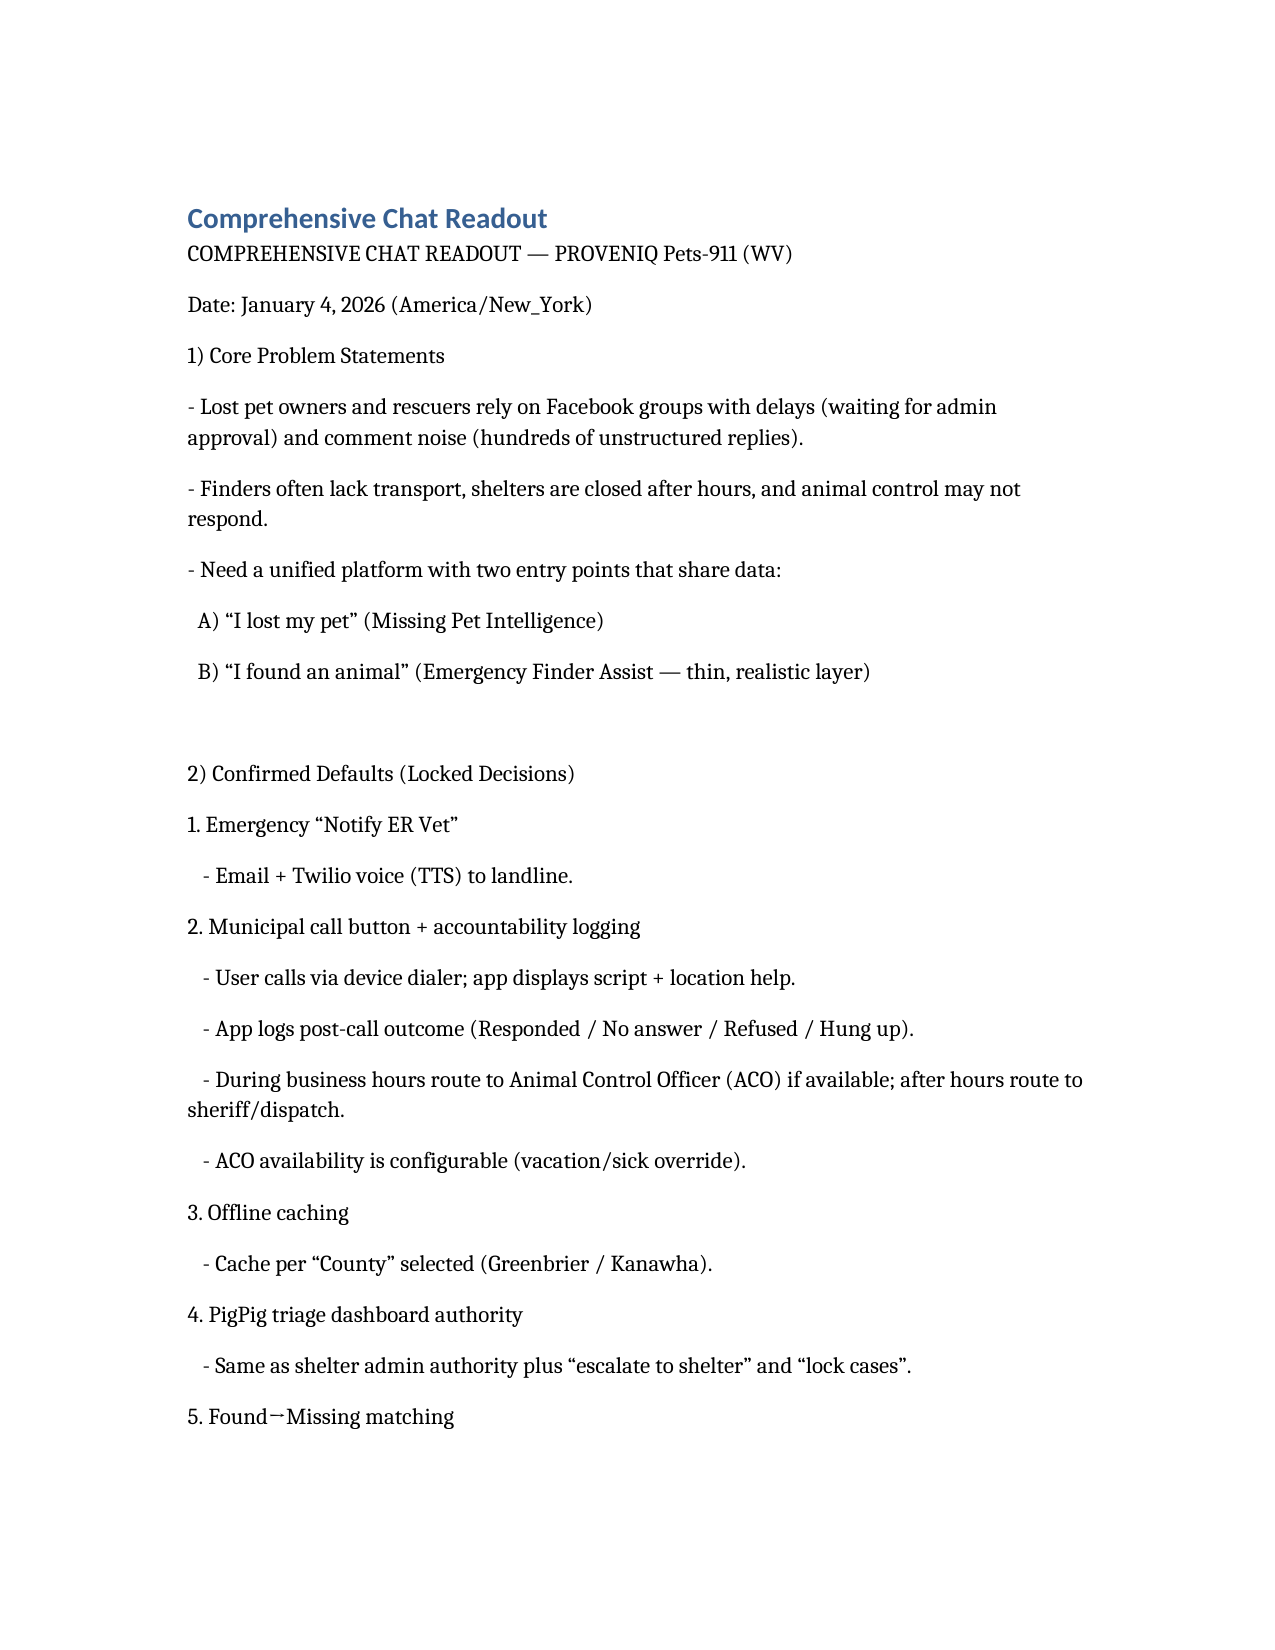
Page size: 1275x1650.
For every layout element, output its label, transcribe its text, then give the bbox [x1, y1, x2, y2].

text - Need a unified platform with two entry points that share data: [187, 557, 1087, 583]
text - Lost pet owners and rescuers rely on Facebook groups with delays (waiting for admin approval) and comment noise (hundreds of unstructured replies). [187, 394, 1087, 451]
text 3. Offline caching [187, 1199, 1087, 1226]
subtitle Comprehensive Chat Readout [187, 200, 1087, 236]
text 5. Found→Missing matching [187, 1403, 1087, 1430]
text - Email + Twilio voice (TTS) to landline. [187, 863, 1087, 889]
text Date: January 4, 2026 (America/New_York) [187, 292, 1087, 318]
text - Finders often lack transport, shelters are closed after hours, and animal control may not respond. [187, 475, 1087, 532]
text - Same as shelter admin authority plus “escalate to shelter” and “lock cases”. [187, 1352, 1087, 1379]
text 1. Emergency “Notify ER Vet” [187, 812, 1087, 838]
text - App logs post-call outcome (Responded / No answer / Refused / Hung up). [187, 1016, 1087, 1042]
text - ACO availability is configurable (vacation/sick override). [187, 1148, 1087, 1174]
text 4. PigPig triage dashboard authority [187, 1301, 1087, 1328]
text 2) Confirmed Defaults (Locked Decisions) [187, 761, 1087, 787]
text A) “I lost my pet” (Missing Pet Intelligence) [187, 608, 1087, 634]
text - During business hours route to Animal Control Officer (ACO) if available; after hours route to sheriff/dispatch. [187, 1067, 1087, 1123]
text - Cache per “County” selected (Greenbrier / Kanawha). [187, 1250, 1087, 1277]
text 1) Core Problem Statements [187, 343, 1087, 369]
text - User calls via device dialer; app displays script + location help. [187, 965, 1087, 991]
text B) “I found an animal” (Emergency Finder Assist — thin, realistic layer) [187, 659, 1087, 685]
text COMPREHENSIVE CHAT READOUT — PROVENIQ Pets-911 (WV) [187, 241, 1087, 267]
text 2. Municipal call button + accountability logging [187, 914, 1087, 940]
